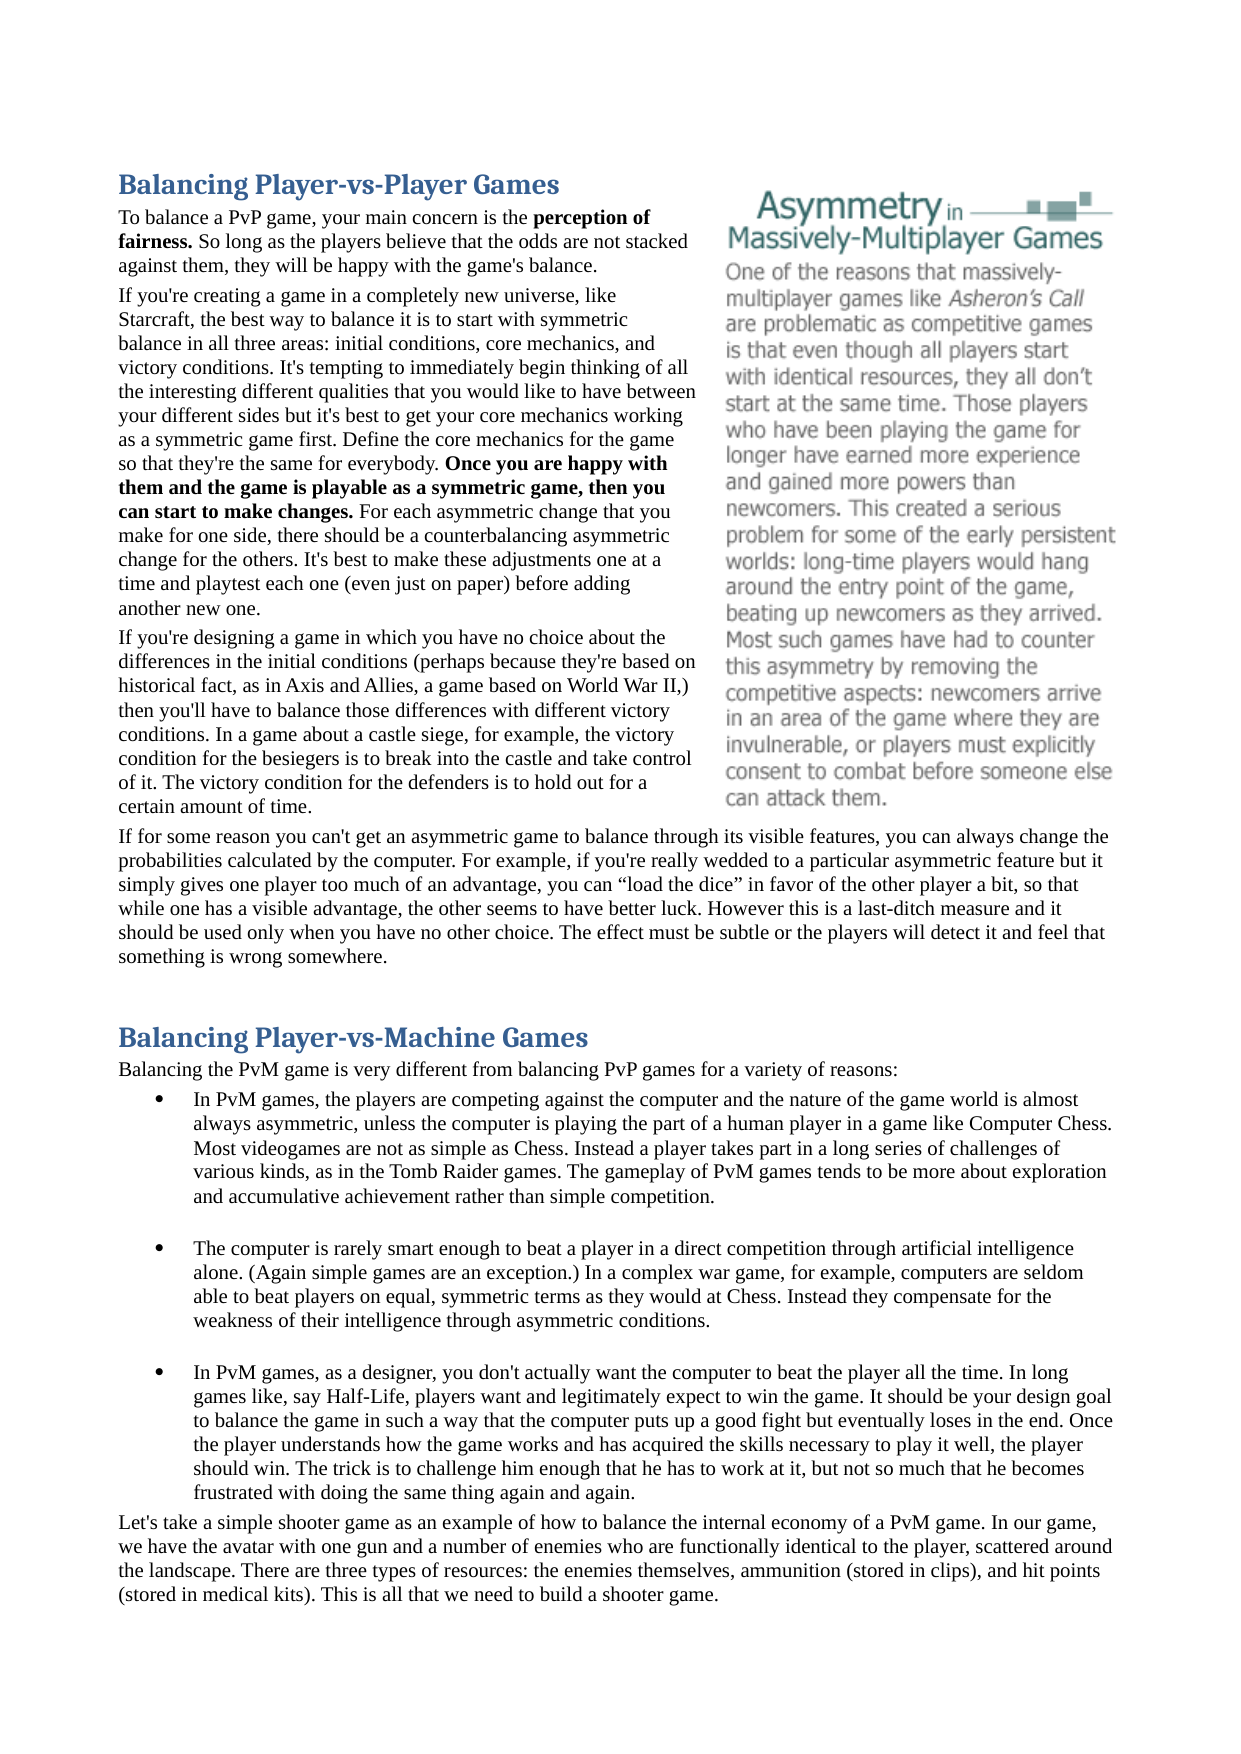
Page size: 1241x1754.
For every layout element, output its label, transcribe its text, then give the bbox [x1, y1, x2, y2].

subtitle Balancing Player-vs-Player Games [118, 168, 1122, 202]
text If for some reason you can't get an asymmetric game to balance through its visible features, you can always change the probabilities calculated by the computer. For example, if you're really wedded to a particular asymmetric feature but it simply gives one player too much of an advantage, you can “load the dice” in favor of the other player a bit, so that while one has a visible advantage, the other seems to have better luck. However this is a last-ditch measure and it should be used only when you have no other choice. The effect must be subtle or the players will detect it and feel that something is wrong somewhere. [118, 824, 1122, 968]
text To balance a PvP game, your main concern is the perception of fairness. So long as the players believe that the odds are not stacked against them, they will be happy with the game's balance. [118, 204, 715, 277]
text If you're creating a game in a completely new universe, like Starcraft, the best way to balance it is to start with symmetric balance in all three areas: initial conditions, core mechanics, and victory conditions. It's tempting to immediately begin thinking of all the interesting different qualities that you would like to have between your different sides but it's best to get your core mechanics working as a symmetric game first. Define the core mechanics for the game so that they're the same for everybody. Once you are happy with them and the game is playable as a symmetric game, then you can start to make changes. For each asymmetric change that you make for one side, there should be a counterbalancing asymmetric change for the others. It's best to make these adjustments one at a time and playtest each one (even just on paper) before adding another new one. [118, 283, 715, 619]
list In PvM games, as a designer, you don't actually want the computer to beat the player all the time. In long games like, say Half-Life, players want and legitimately expect to win the game. It should be your design goal to balance the game in such a way that the computer puts up a good fight but eventually loses in the end. Once the player understands how the game works and has acquired the skills necessary to play it well, the player should win. The trick is to challenge him enough that he has to work at it, but not so much that he becomes frustrated with doing the same thing again and again. [156, 1360, 1122, 1504]
picture [715, 190, 1122, 823]
text Balancing the PvM game is very different from balancing PvP games for a variety of reasons: [118, 1057, 1122, 1081]
text Let's take a simple shooter game as an example of how to balance the internal economy of a PvM game. In our game, we have the avatar with one gun and a number of enemies who are functionally identical to the player, scattered around the landscape. There are three types of resources: the enemies themselves, ammunition (stored in clips), and hit points (stored in medical kits). This is all that we need to build a shooter game. [118, 1510, 1122, 1606]
text If you're designing a game in which you have no choice about the differences in the initial conditions (perhaps because they're based on historical fact, as in Axis and Allies, a game based on World War II,) then you'll have to balance those differences with different victory conditions. In a game about a castle siege, for example, the victory condition for the besiegers is to break into the castle and take control of it. The victory condition for the defenders is to hold out for a certain amount of time. [118, 625, 715, 818]
subtitle Balancing Player-vs-Machine Games [118, 1021, 1122, 1054]
list In PvM games, the players are competing against the computer and the nature of the game world is almost always asymmetric, unless the computer is playing the part of a human player in a game like Computer Chess. Most videogames are not as simple as Chess. Instead a player takes part in a long series of challenges of various kinds, as in the Tomb Raider games. The gameplay of PvM games tends to be more about exploration and accumulative achievement rather than simple competition. [156, 1087, 1122, 1208]
list The computer is rarely smart enough to beat a player in a direct competition through artificial intelligence alone. (Again simple games are an exception.) In a complex war game, for example, computers are seldom able to beat players on equal, symmetric terms as they would at Chess. Instead they compensate for the weakness of their intelligence through asymmetric conditions. [156, 1236, 1122, 1332]
